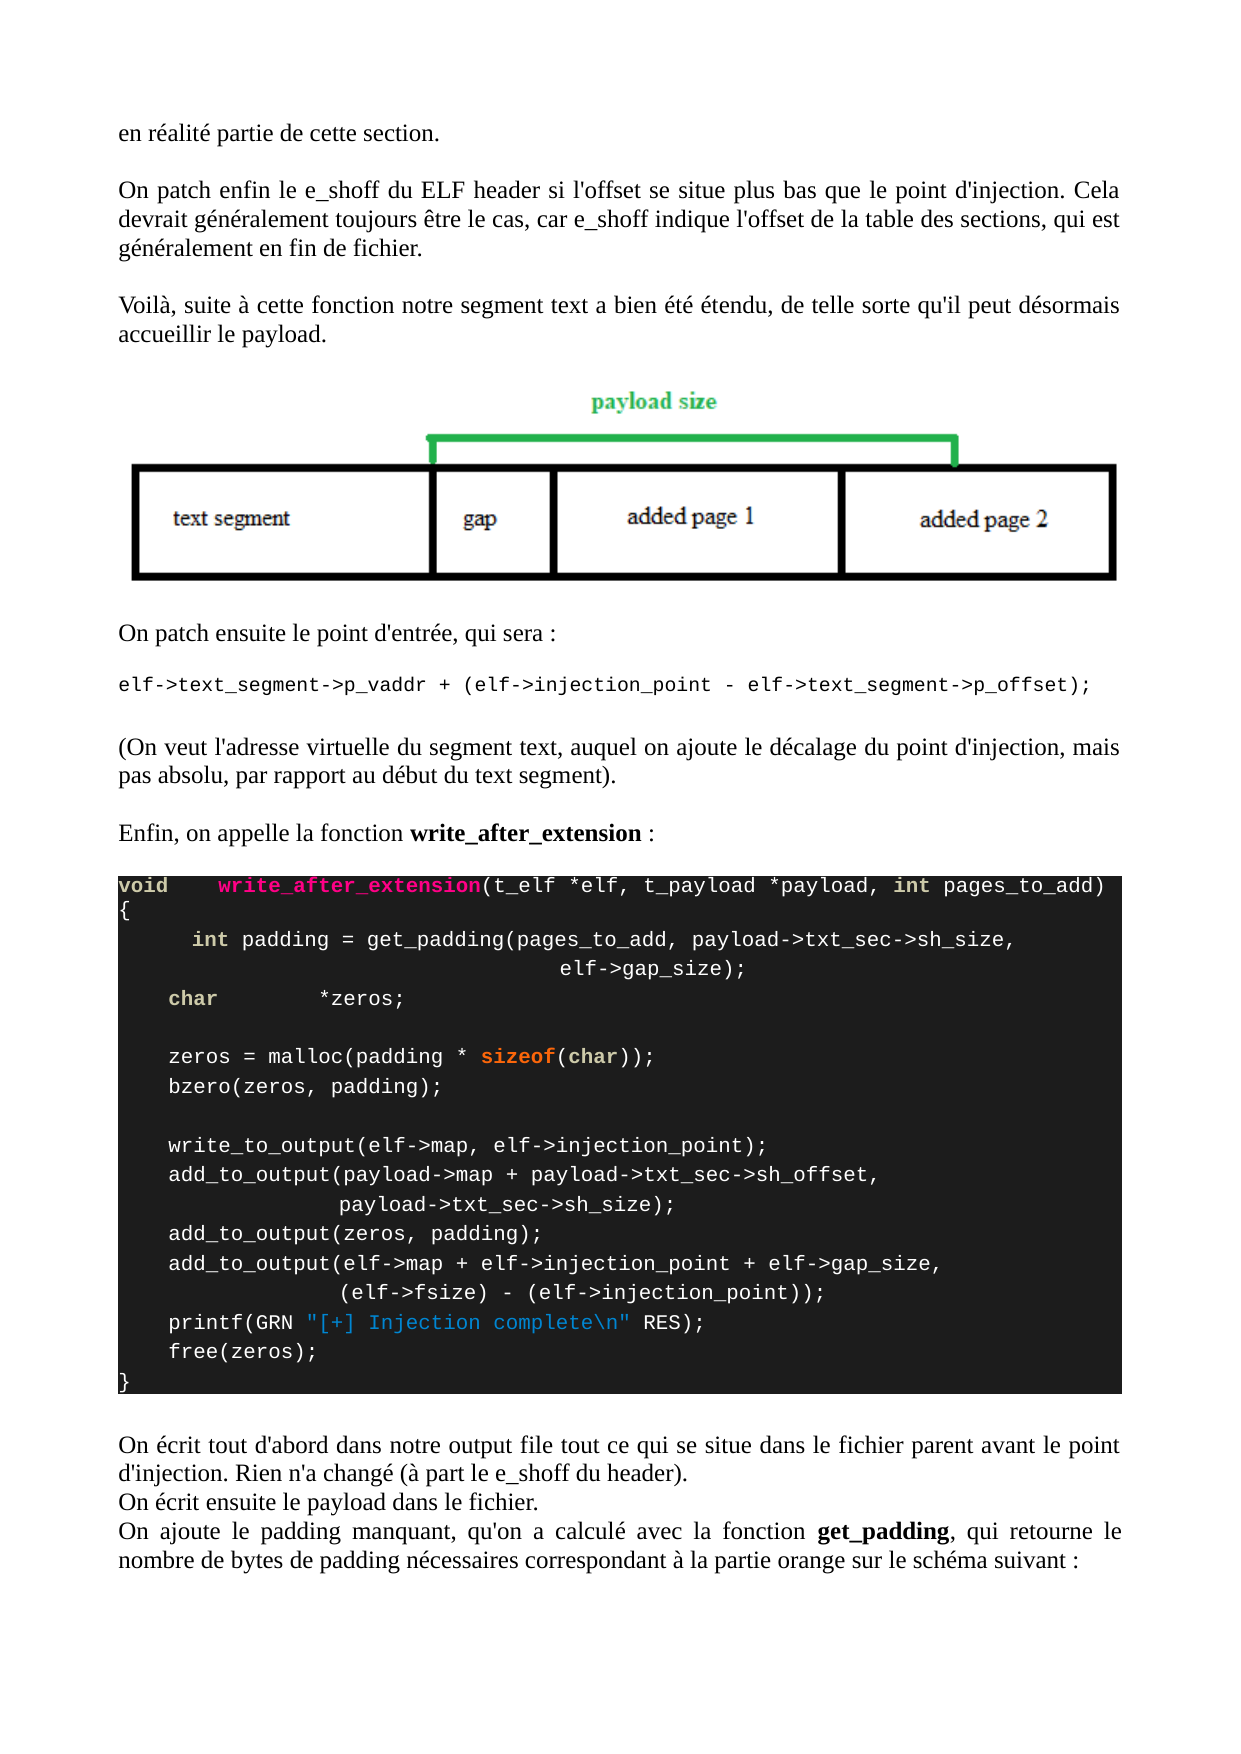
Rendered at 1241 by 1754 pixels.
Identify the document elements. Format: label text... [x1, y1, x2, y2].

text (On veut l'adresse virtuelle du segment text, auquel on ajoute le décalage du point d'injection, mais pas absolu, par rapport au début du text segment). [118, 732, 1122, 789]
text int padding = get_padding(pages_to_add, payload->txt_sec->sh_size, [118, 929, 1122, 952]
text bzero(zeros, padding); [118, 1076, 1122, 1100]
text void write_after_extension(t_elf *elf, t_payload *payload, int pages_to_add) [118, 876, 1122, 899]
text (elf->fsize) - (elf->injection_point)); [118, 1282, 1122, 1306]
text elf->gap_size); [118, 958, 1122, 982]
text On ajoute le padding manquant, qu'on a calculé avec la fonction get_padding, qui retourne le nombre de bytes de padding nécessaires correspondant à la partie orange sur le schéma suivant : [118, 1516, 1122, 1573]
text printf(GRN "[+] Injection complete\n" RES); [118, 1312, 1122, 1336]
text en réalité partie de cette section. [118, 118, 1122, 147]
text write_to_output(elf->map, elf->injection_point); [118, 1135, 1122, 1159]
text Voilà, suite à cette fonction notre segment text a bien été étendu, de telle sorte qu'il peut désormais accueillir le payload. [118, 291, 1122, 348]
text zeros = malloc(padding * sizeof(char)); [118, 1047, 1122, 1070]
text On patch enfin le e_shoff du ELF header si l'offset se situe plus bas que le point d'injection. Cela devrait généralement toujours être le cas, car e_shoff indique l'offset de la table des sections, qui est généralement en fin de fichier. [118, 176, 1122, 262]
text add_to_output(zeros, padding); [118, 1223, 1122, 1247]
text Enfin, on appelle la fonction write_after_extension : [118, 818, 1122, 847]
text On écrit tout d'abord dans notre output file tout ce qui se situe dans le fichier parent avant le point d'injection. Rien n'a changé (à part le e_shoff du header). [118, 1430, 1122, 1487]
text } [118, 1371, 1122, 1394]
text On écrit ensuite le payload dans le fichier. [118, 1487, 1122, 1516]
text add_to_output(payload->map + payload->txt_sec->sh_offset, [118, 1164, 1122, 1188]
text elf->text_segment->p_vaddr + (elf->injection_point - elf->text_segment->p_offset); [118, 675, 1122, 697]
text { [118, 899, 1122, 923]
text free(zeros); [118, 1341, 1122, 1365]
text On patch ensuite le point d'entrée, qui sera : [118, 618, 1122, 646]
text char *zeros; [118, 988, 1122, 1011]
text add_to_output(elf->map + elf->injection_point + elf->gap_size, [118, 1253, 1122, 1277]
text payload->txt_sec->sh_size); [118, 1194, 1122, 1218]
